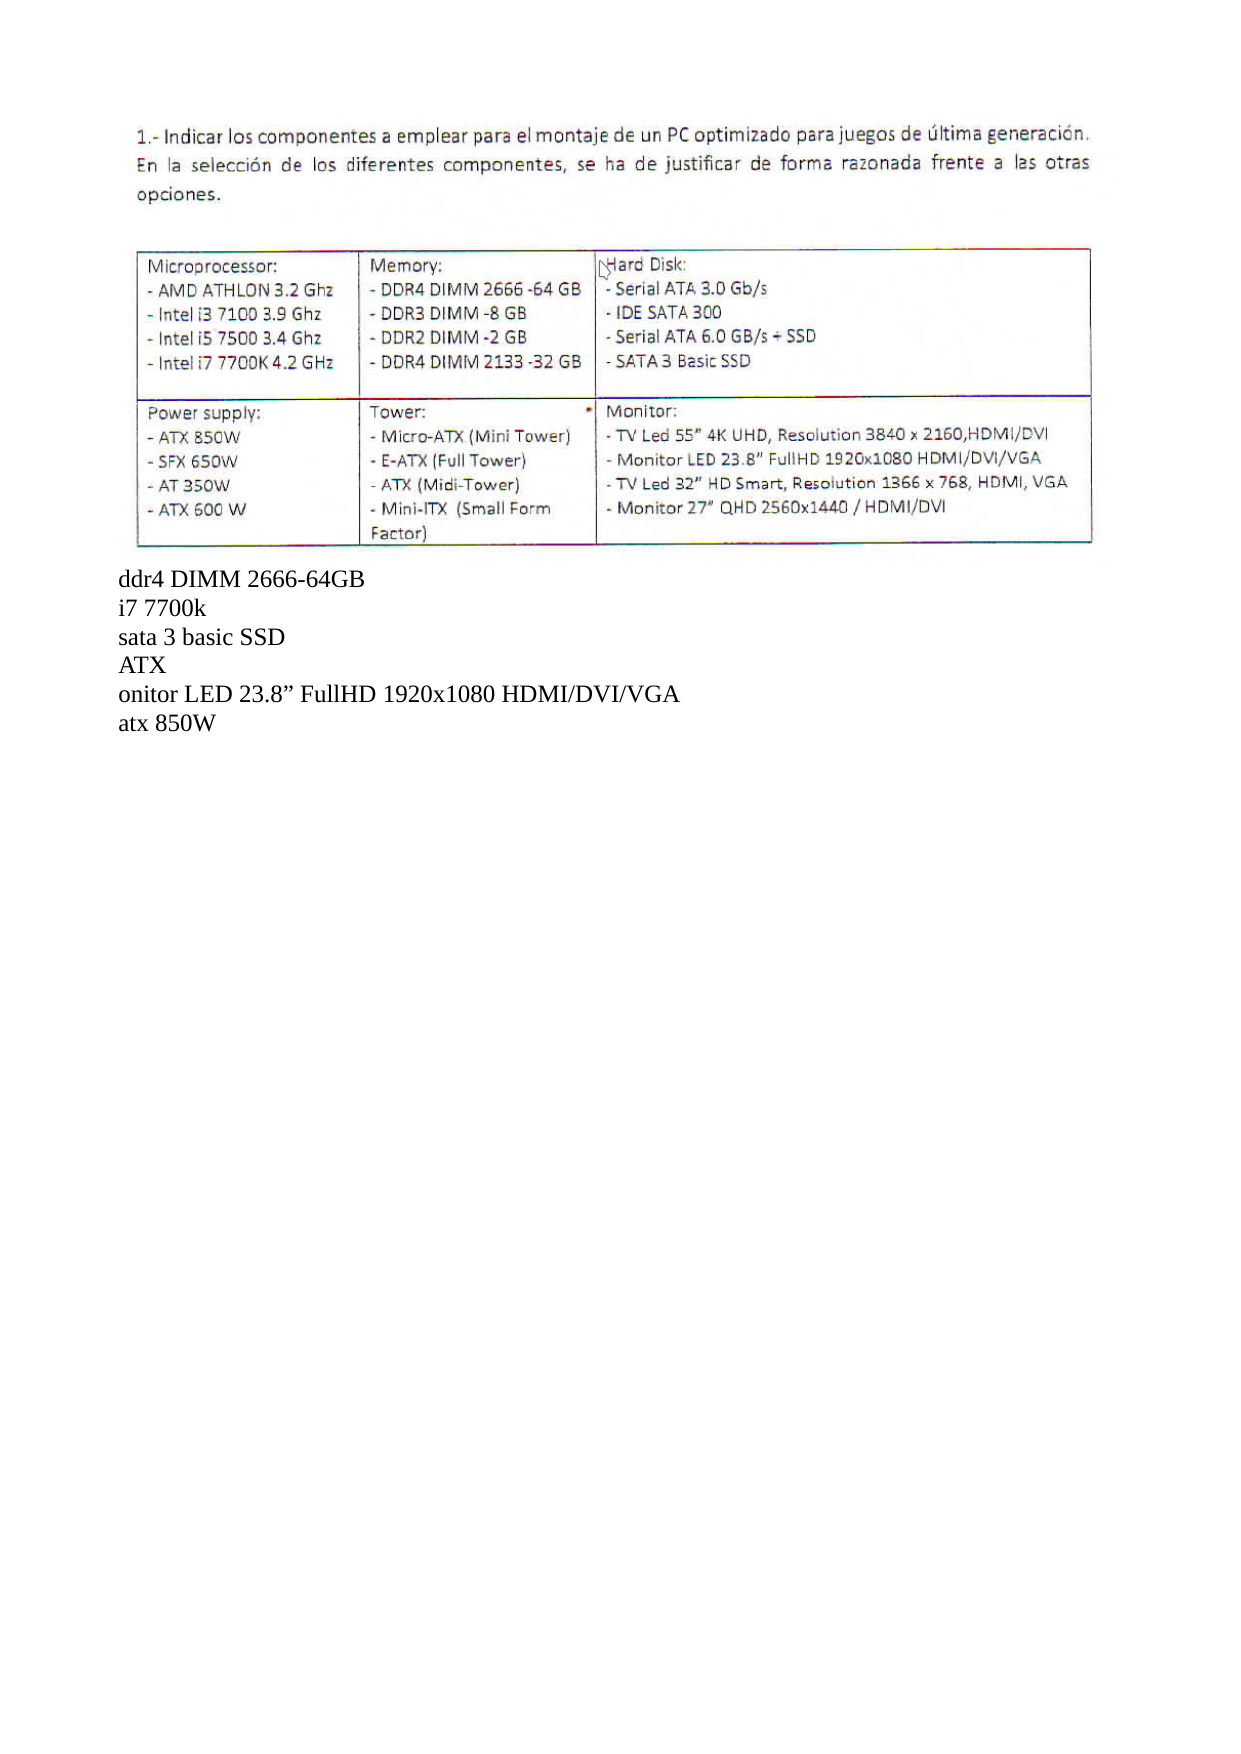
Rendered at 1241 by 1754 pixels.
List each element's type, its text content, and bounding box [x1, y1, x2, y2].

text onitor LED 23.8” FullHD 1920x1080 HDMI/DVI/VGA [118, 679, 1122, 708]
text ATX [118, 651, 1122, 679]
picture [118, 118, 1123, 565]
text ddr4 DIMM 2666-64GB [118, 565, 1122, 593]
text atx 850W [118, 708, 1122, 737]
text i7 7700k [118, 593, 1122, 622]
text sata 3 basic SSD [118, 622, 1122, 651]
